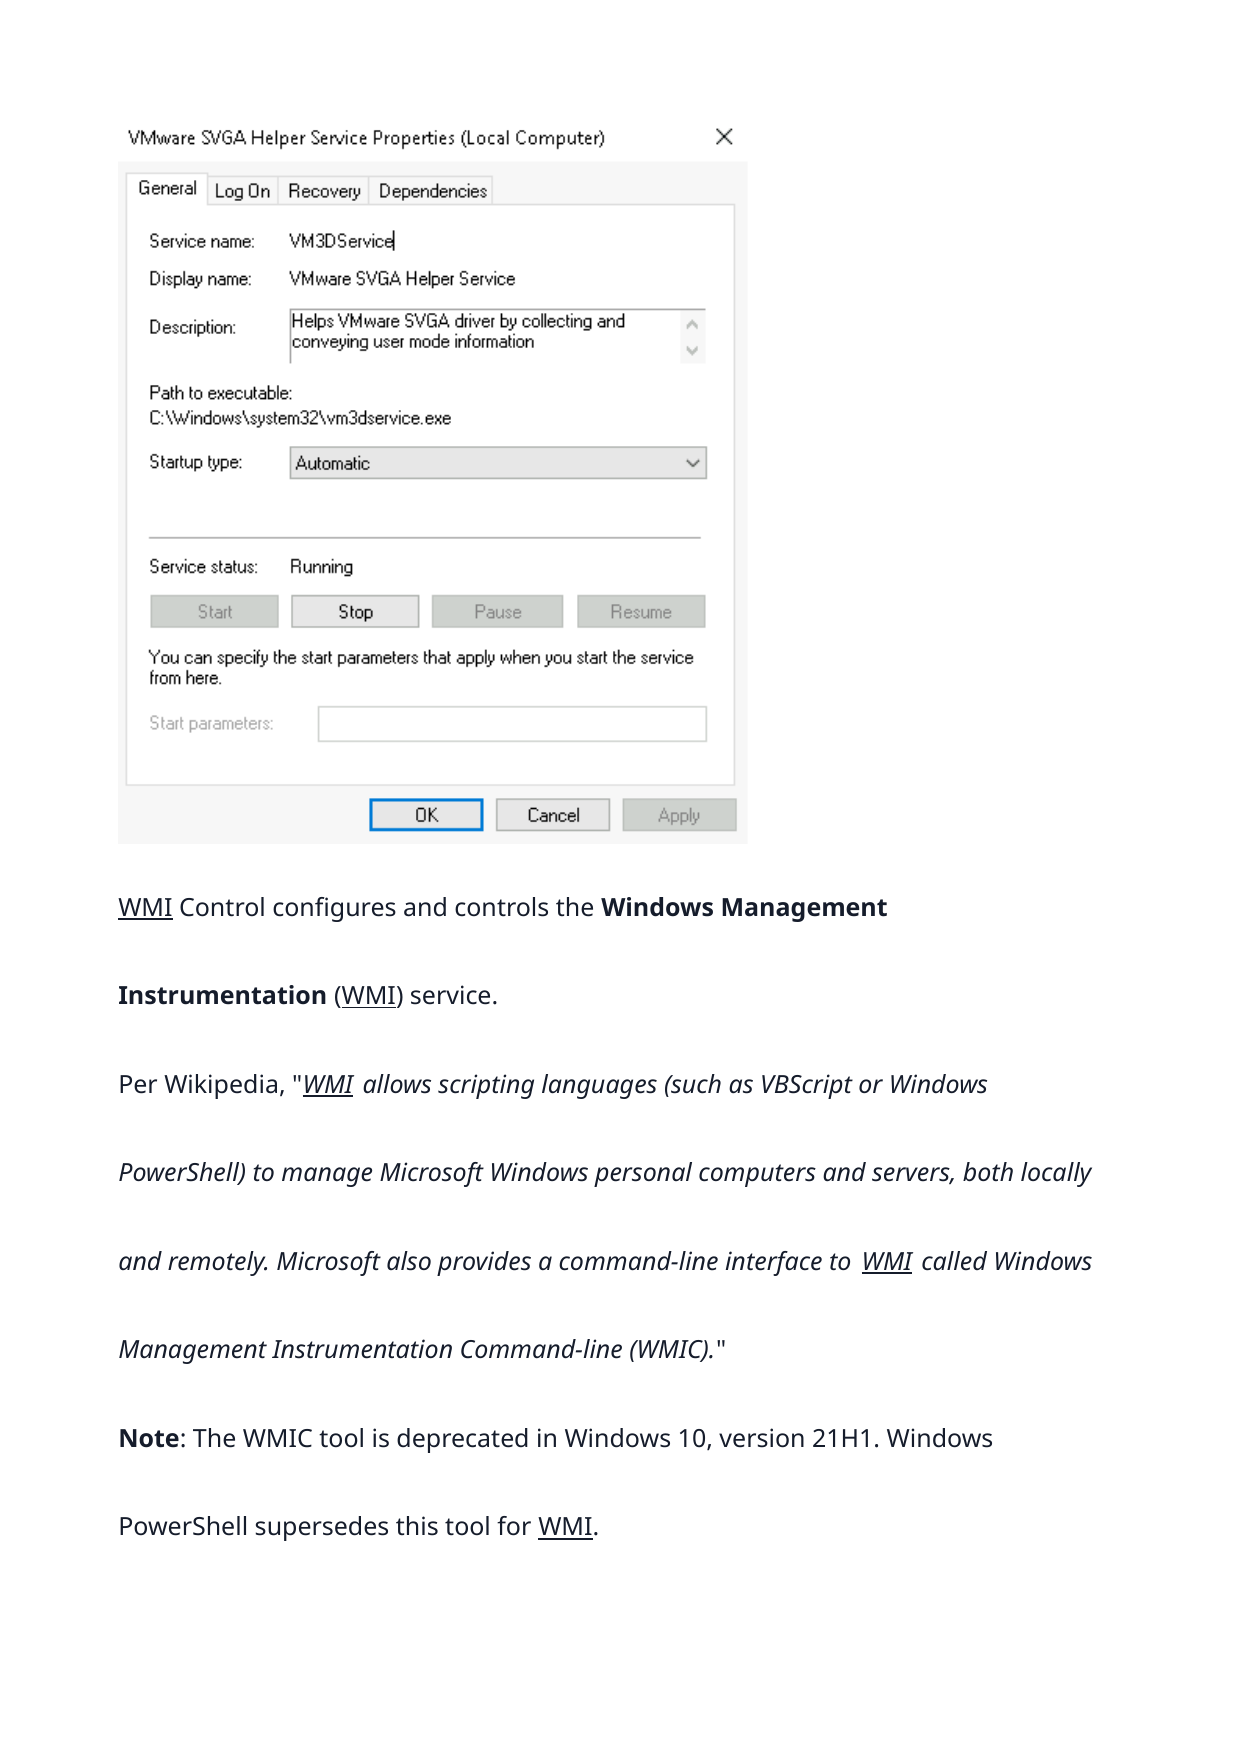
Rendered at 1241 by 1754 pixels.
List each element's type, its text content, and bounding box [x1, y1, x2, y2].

text Per Wikipedia, "WMI allows scripting languages (such as VBScript or Windows PowerShell) to manage Microsoft Windows personal computers and servers, both locally and remotely. Microsoft also provides a command-line interface to WMI called Windows Management Instrumentation Command-line (WMIC)." [118, 1066, 1122, 1366]
text Note: The WMIC tool is deprecated in Windows 10, version 21H1. Windows PowerShell supersedes this tool for WMI. [118, 1420, 1122, 1543]
picture [118, 118, 748, 844]
text WMI Control configures and controls the Windows Management Instrumentation (WMI) service. [118, 889, 1122, 1012]
